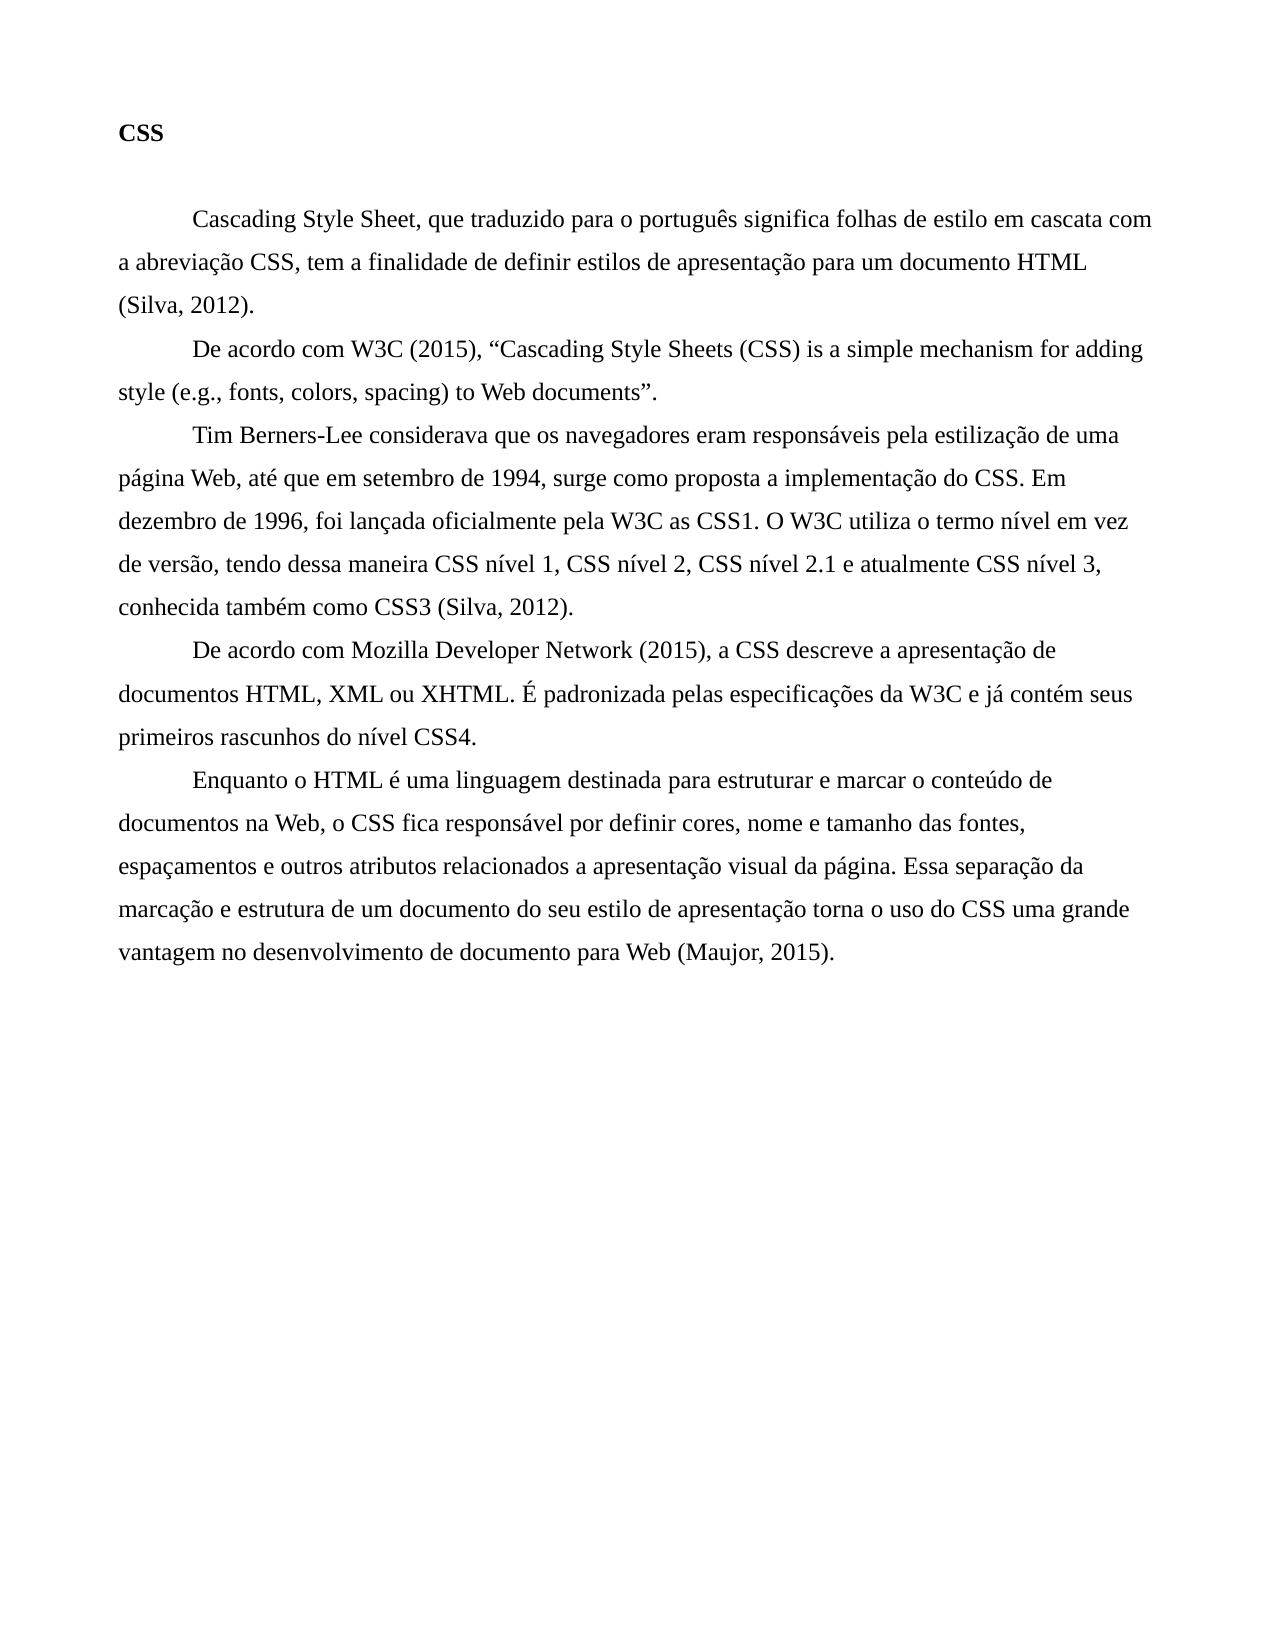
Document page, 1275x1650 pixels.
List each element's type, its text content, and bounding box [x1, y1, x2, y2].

text Enquanto o HTML é uma linguagem destinada para estruturar e marcar o conteúdo de documentos na Web, o CSS fica responsável por definir cores, nome e tamanho das fontes, espaçamentos e outros atributos relacionados a apresentação visual da página. Essa separação da marcação e estrutura de um documento do seu estilo de apresentação torna o uso do CSS uma grande vantagem no desenvolvimento de documento para Web (Maujor, 2015). [118, 765, 1157, 966]
text De acordo com W3C (2015), “Cascading Style Sheets (CSS) is a simple mechanism for adding style (e.g., fonts, colors, spacing) to Web documents”. [118, 334, 1157, 406]
text Cascading Style Sheet, que traduzido para o português significa folhas de estilo em cascata com a abreviação CSS, tem a finalidade de definir estilos de apresentação para um documento HTML (Silva, 2012). [118, 204, 1157, 319]
text Tim Berners-Lee considerava que os navegadores eram responsáveis pela estilização de uma página Web, até que em setembro de 1994, surge como proposta a implementação do CSS. Em dezembro de 1996, foi lançada oficialmente pela W3C as CSS1. O W3C utiliza o termo nível em vez de versão, tendo dessa maneira CSS nível 1, CSS nível 2, CSS nível 2.1 e atualmente CSS nível 3, conhecida também como CSS3 (Silva, 2012). [118, 420, 1157, 621]
text De acordo com Mozilla Developer Network (2015), a CSS descreve a apresentação de documentos HTML, XML ou XHTML. É padronizada pelas especificações da W3C e já contém seus primeiros rascunhos do nível CSS4. [118, 636, 1157, 751]
text CSS [118, 118, 1157, 147]
